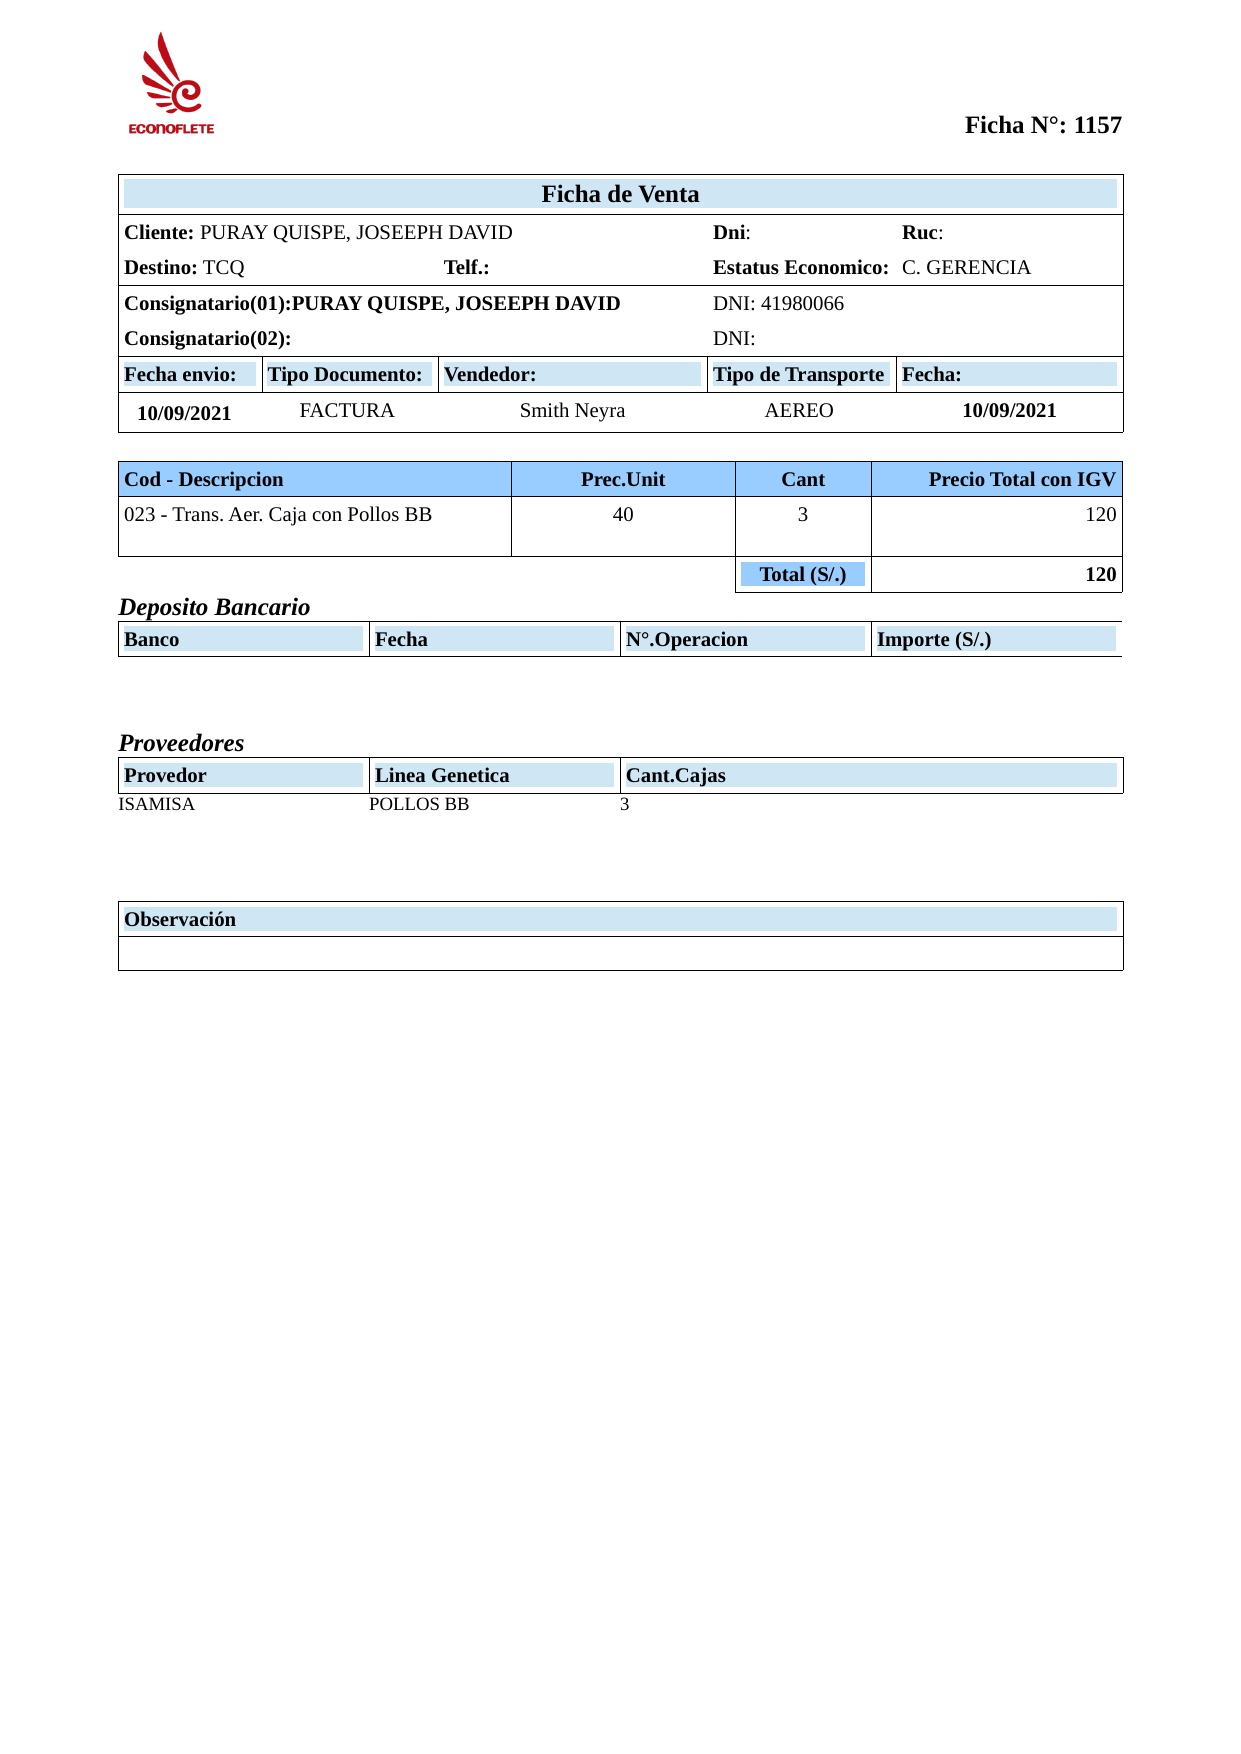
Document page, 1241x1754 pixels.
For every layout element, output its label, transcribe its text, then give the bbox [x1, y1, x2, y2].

table_cell ISAMISA [118, 794, 369, 814]
table_cell [369, 680, 620, 704]
table_cell POLLOS BB [369, 794, 620, 814]
table_cell [871, 680, 1122, 704]
picture [118, 31, 225, 134]
table_cell 10/09/2021 [896, 393, 1123, 432]
table_cell 40 [512, 497, 735, 556]
table_cell Fecha envio: [119, 357, 262, 392]
table_cell Destino: TCQ [119, 249, 438, 285]
text Deposito Bancario [118, 592, 1122, 621]
table_cell [118, 836, 369, 858]
table_cell [369, 879, 620, 901]
table_cell [119, 937, 1123, 969]
table_cell Estatus Economico: [707, 249, 896, 285]
table_cell [118, 657, 369, 680]
table_header Precio Total con IGV [872, 462, 1122, 496]
table_cell 10/09/2021 [119, 393, 262, 432]
table_cell [118, 557, 511, 592]
table_cell [620, 858, 1123, 879]
table_cell 120 [872, 497, 1122, 556]
table_cell 3 [736, 497, 871, 556]
table_header Cant [736, 462, 871, 496]
table_cell [620, 879, 1123, 901]
table_cell 023 - Trans. Aer. Caja con Pollos BB [119, 497, 511, 556]
text Proveedores [118, 728, 1122, 757]
table_cell [511, 557, 735, 592]
table_cell [118, 705, 369, 728]
table_cell 120 [872, 557, 1122, 592]
table_cell Ruc: [896, 215, 1123, 249]
table_cell [369, 705, 620, 728]
table_header Cant.Cajas [621, 758, 1123, 793]
table_cell Vendedor: [439, 357, 707, 392]
table_cell [369, 836, 620, 858]
table_cell [118, 680, 369, 704]
table_cell Dni: [707, 215, 896, 249]
table_cell [620, 680, 871, 704]
table_cell [369, 657, 620, 680]
table_cell [118, 858, 369, 879]
table_cell DNI: 41980066 [707, 286, 1123, 321]
table_header Ficha de Venta [119, 175, 1123, 214]
table_cell Telf.: [438, 249, 707, 285]
table_cell [369, 815, 620, 836]
table_cell [118, 815, 369, 836]
table_cell [620, 705, 871, 728]
table_cell [620, 815, 1123, 836]
table_cell Tipo Documento: [263, 357, 438, 392]
table_cell Consignatario(01):PURAY QUISPE, JOSEEPH DAVID [119, 286, 707, 321]
table_cell [620, 836, 1123, 858]
table_header Prec.Unit [512, 462, 735, 496]
table_header Observación [119, 902, 1123, 936]
table_cell [118, 879, 369, 901]
table_cell 3 [620, 794, 1123, 814]
table_cell AEREO [707, 393, 896, 432]
table_cell Fecha: [897, 357, 1123, 392]
table_cell [871, 705, 1122, 728]
table_cell [369, 858, 620, 879]
table_header Linea Genetica [370, 758, 620, 793]
table_cell [871, 657, 1122, 680]
table_cell C. GERENCIA [896, 249, 1123, 285]
table_cell Smith Neyra [438, 393, 707, 432]
table_cell Total (S/.) [736, 557, 871, 592]
table_header Importe (S/.) [872, 622, 1122, 656]
table_header Fecha [370, 622, 620, 656]
table_cell FACTURA [262, 393, 438, 432]
table_cell DNI: [707, 321, 1123, 356]
table_cell Tipo de Transporte [708, 357, 896, 392]
table_header Banco [119, 622, 369, 656]
table_header N°.Operacion [621, 622, 871, 656]
table_cell Cliente: PURAY QUISPE, JOSEEPH DAVID [119, 215, 707, 249]
table_cell [620, 657, 871, 680]
table_header Provedor [119, 758, 369, 793]
table_header Cod - Descripcion [119, 462, 511, 496]
table_cell Consignatario(02): [119, 321, 707, 356]
